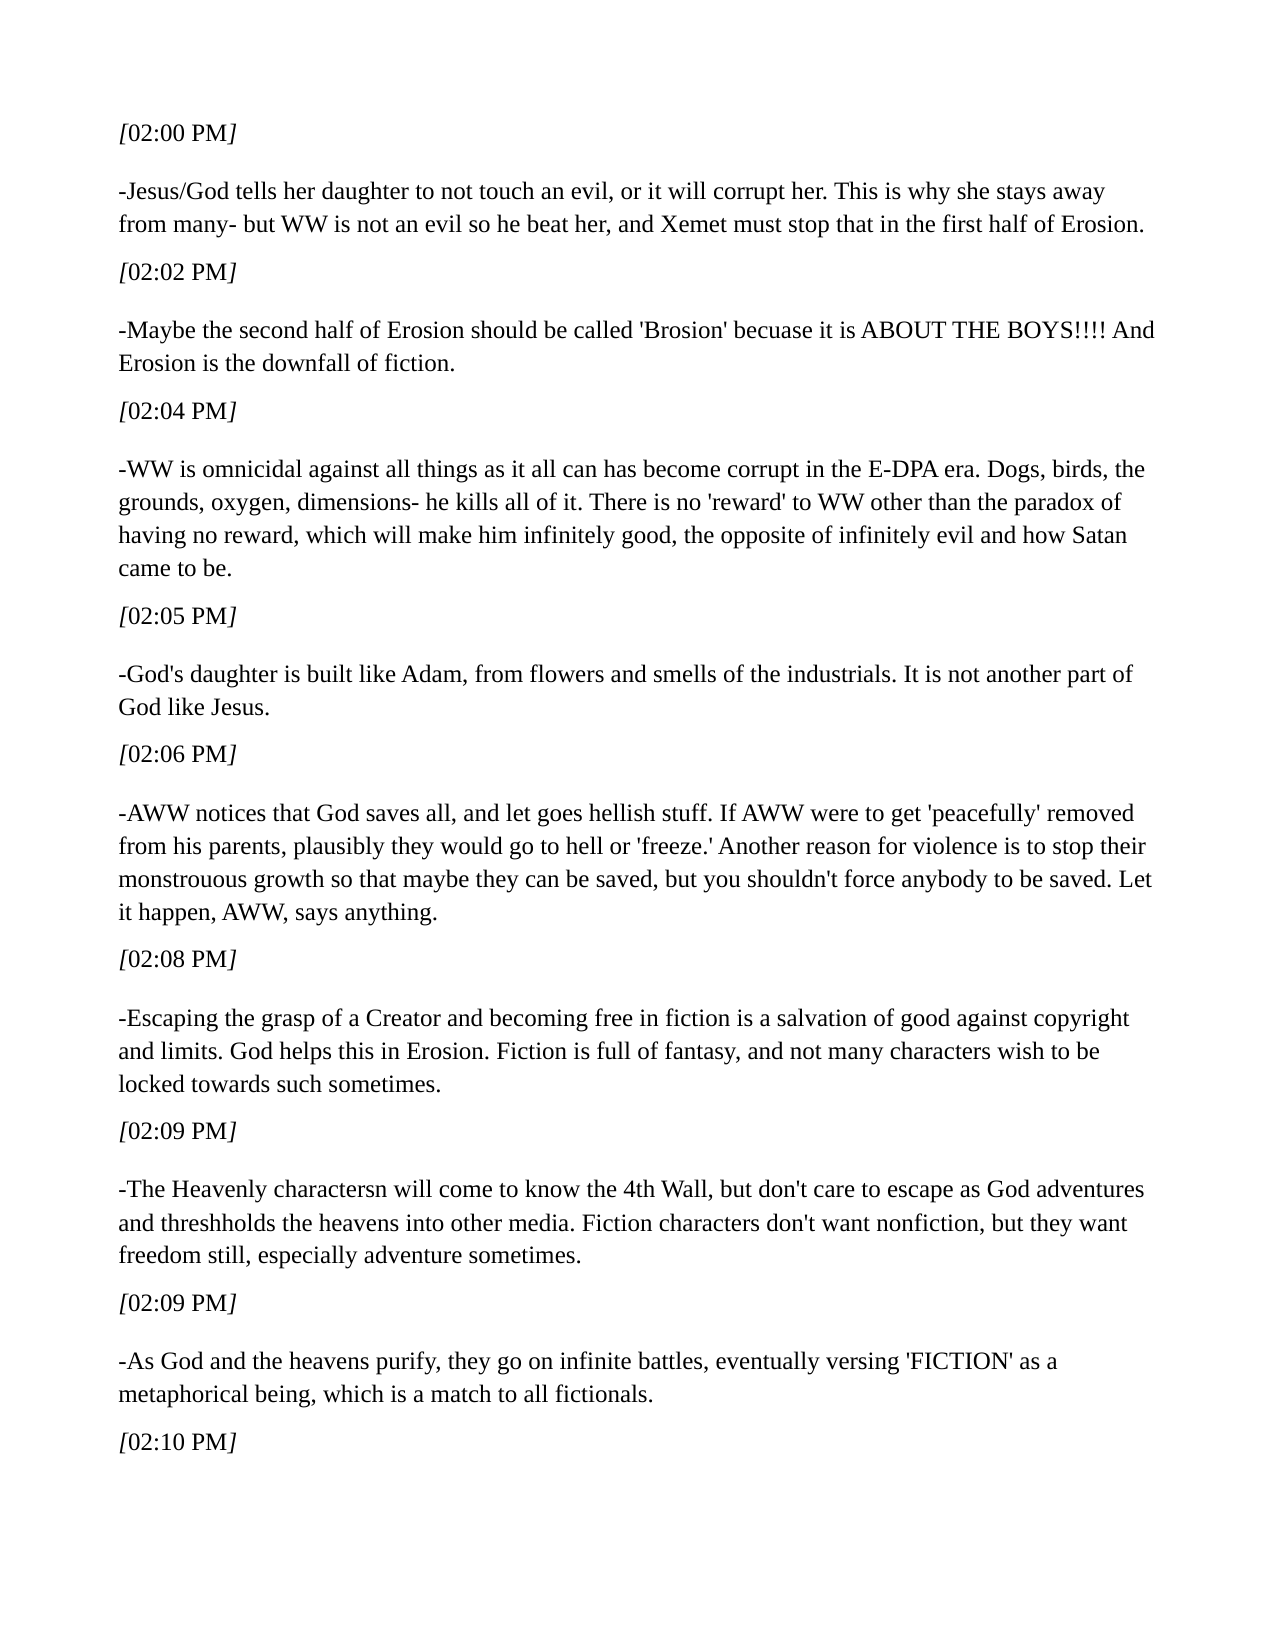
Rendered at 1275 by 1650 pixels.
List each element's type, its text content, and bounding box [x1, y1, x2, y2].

text -WW is omnicidal against all things as it all can has become corrupt in the E-DPA era. Dogs, birds, the grounds, oxygen, dimensions- he kills all of it. There is no 'reward' to WW other than the paradox of having no reward, which will make him infinitely good, the opposite of infinitely evil and how Satan came to be. [118, 454, 1157, 582]
text -Jesus/God tells her daughter to not touch an evil, or it will corrupt her. This is why she stays away from many- but WW is not an evil so he beat her, and Xemet must stop that in the first half of Erosion. [118, 176, 1157, 238]
text [02:00 PM] [118, 118, 1157, 147]
text [02:09 PM] [118, 1116, 1157, 1145]
text -The Heavenly charactersn will come to know the 4th Wall, but don't care to escape as God adventures and threshholds the heavens into other media. Fiction characters don't want nonfiction, but they want freedom still, especially adventure sometimes. [118, 1174, 1157, 1269]
text [02:05 PM] [118, 601, 1157, 629]
text [02:06 PM] [118, 739, 1157, 768]
text -Escaping the grasp of a Creator and becoming free in fiction is a salvation of good against copyright and limits. God helps this in Erosion. Fiction is full of fantasy, and not many characters wish to be locked towards such sometimes. [118, 1003, 1157, 1097]
text [02:04 PM] [118, 396, 1157, 424]
text [02:09 PM] [118, 1288, 1157, 1317]
text -Maybe the second half of Erosion should be called 'Brosion' becuase it is ABOUT THE BOYS!!!! And Erosion is the downfall of fiction. [118, 315, 1157, 377]
text -God's daughter is built like Adam, from flowers and smells of the industrials. It is not another part of God like Jesus. [118, 659, 1157, 721]
text [02:10 PM] [118, 1427, 1157, 1456]
text [02:02 PM] [118, 257, 1157, 286]
text [02:08 PM] [118, 944, 1157, 973]
text -AWW notices that God saves all, and let goes hellish stuff. If AWW were to get 'peacefully' removed from his parents, plausibly they would go to hell or 'freeze.' Another reason for violence is to stop their monstrouous growth so that maybe they can be saved, but you shouldn't force anybody to be saved. Let it happen, AWW, says anything. [118, 798, 1157, 926]
text -As God and the heavens purify, they go on infinite battles, eventually versing 'FICTION' as a metaphorical being, which is a match to all fictionals. [118, 1346, 1157, 1408]
